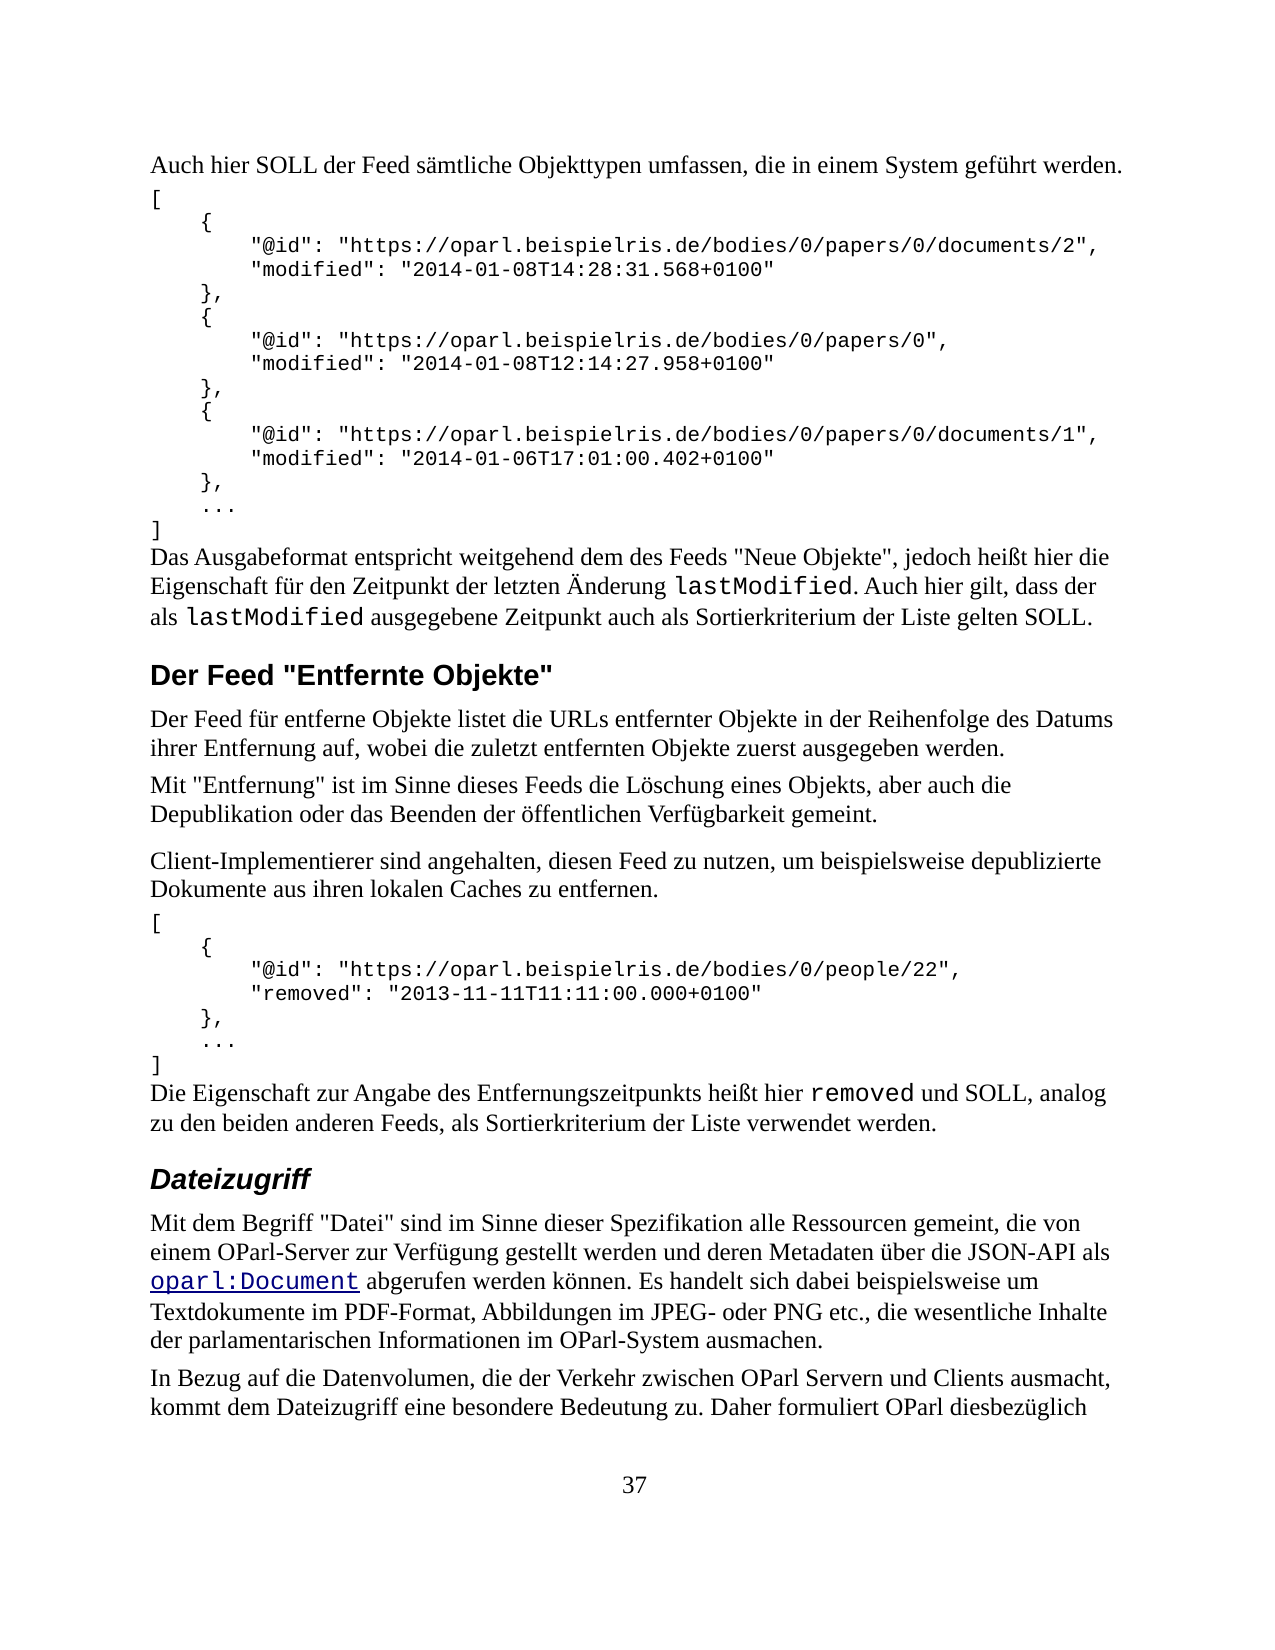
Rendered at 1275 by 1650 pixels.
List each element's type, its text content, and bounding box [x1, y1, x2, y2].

text "modified": "2014-01-08T14:28:31.568+0100" [150, 259, 1125, 282]
text "modified": "2014-01-08T12:14:27.958+0100" [150, 353, 1125, 377]
text Mit "Entfernung" ist im Sinne dieses Feeds die Löschung eines Objekts, aber auch die Depublikation oder das Beenden der öffentlichen Verfügbarkeit gemeint. [150, 770, 1125, 828]
text { [150, 936, 1125, 959]
text ] [150, 1054, 1125, 1078]
text }, [150, 471, 1125, 495]
subtitle Der Feed "Entfernte Objekte" [150, 658, 1125, 691]
text Der Feed für entferne Objekte listet die URLs entfernter Objekte in der Reihenfolge des Datums ihrer Entfernung auf, wobei die zuletzt entfernten Objekte zuerst ausgegeben werden. [150, 704, 1125, 761]
subtitle Dateizugriff [150, 1162, 1125, 1196]
text ] [150, 519, 1125, 542]
text ... [150, 495, 1125, 519]
text "@id": "https://oparl.beispielris.de/bodies/0/people/22", [150, 959, 1125, 983]
text Client-Implementierer sind angehalten, diesen Feed zu nutzen, um beispielsweise depublizierte Dokumente aus ihren lokalen Caches zu entfernen. [150, 846, 1125, 903]
text Die Eigenschaft zur Angabe des Entfernungszeitpunkts heißt hier removed und SOLL, analog zu den beiden anderen Feeds, als Sortierkriterium der Liste verwendet werden. [150, 1078, 1125, 1137]
text [ [150, 912, 1125, 936]
text }, [150, 1007, 1125, 1030]
text }, [150, 377, 1125, 401]
text Mit dem Begriff "Datei" sind im Sinne dieser Spezifikation alle Ressourcen gemeint, die von einem OParl-Server zur Verfügung gestellt werden und deren Metadaten über die JSON-API als oparl:Document abgerufen werden können. Es handelt sich dabei beispielsweise um Textdokumente im PDF-Format, Abbildungen im JPEG- oder PNG etc., die wesentliche Inhalte der parlamentarischen Informationen im OParl-System ausmachen. [150, 1208, 1125, 1354]
text "@id": "https://oparl.beispielris.de/bodies/0/papers/0/documents/1", [150, 424, 1125, 448]
text { [150, 306, 1125, 329]
text { [150, 211, 1125, 235]
text { [150, 401, 1125, 424]
text "@id": "https://oparl.beispielris.de/bodies/0/papers/0/documents/2", [150, 235, 1125, 259]
text Auch hier SOLL der Feed sämtliche Objekttypen umfassen, die in einem System geführt werden. [150, 150, 1125, 179]
text ... [150, 1030, 1125, 1054]
text "removed": "2013-11-11T11:11:00.000+0100" [150, 983, 1125, 1007]
text "modified": "2014-01-06T17:01:00.402+0100" [150, 448, 1125, 471]
text In Bezug auf die Datenvolumen, die der Verkehr zwischen OParl Servern und Clients ausmacht, kommt dem Dateizugriff eine besondere Bedeutung zu. Daher formuliert OParl diesbezüglich [150, 1363, 1125, 1421]
text [ [150, 188, 1125, 211]
text "@id": "https://oparl.beispielris.de/bodies/0/papers/0", [150, 329, 1125, 353]
text }, [150, 282, 1125, 306]
text Das Ausgabeformat entspricht weitgehend dem des Feeds "Neue Objekte", jedoch heißt hier die Eigenschaft für den Zeitpunkt der letzten Änderung lastModified. Auch hier gilt, dass der als lastModified ausgegebene Zeitpunkt auch als Sortierkriterium der Liste gelten SOLL. [150, 542, 1125, 633]
